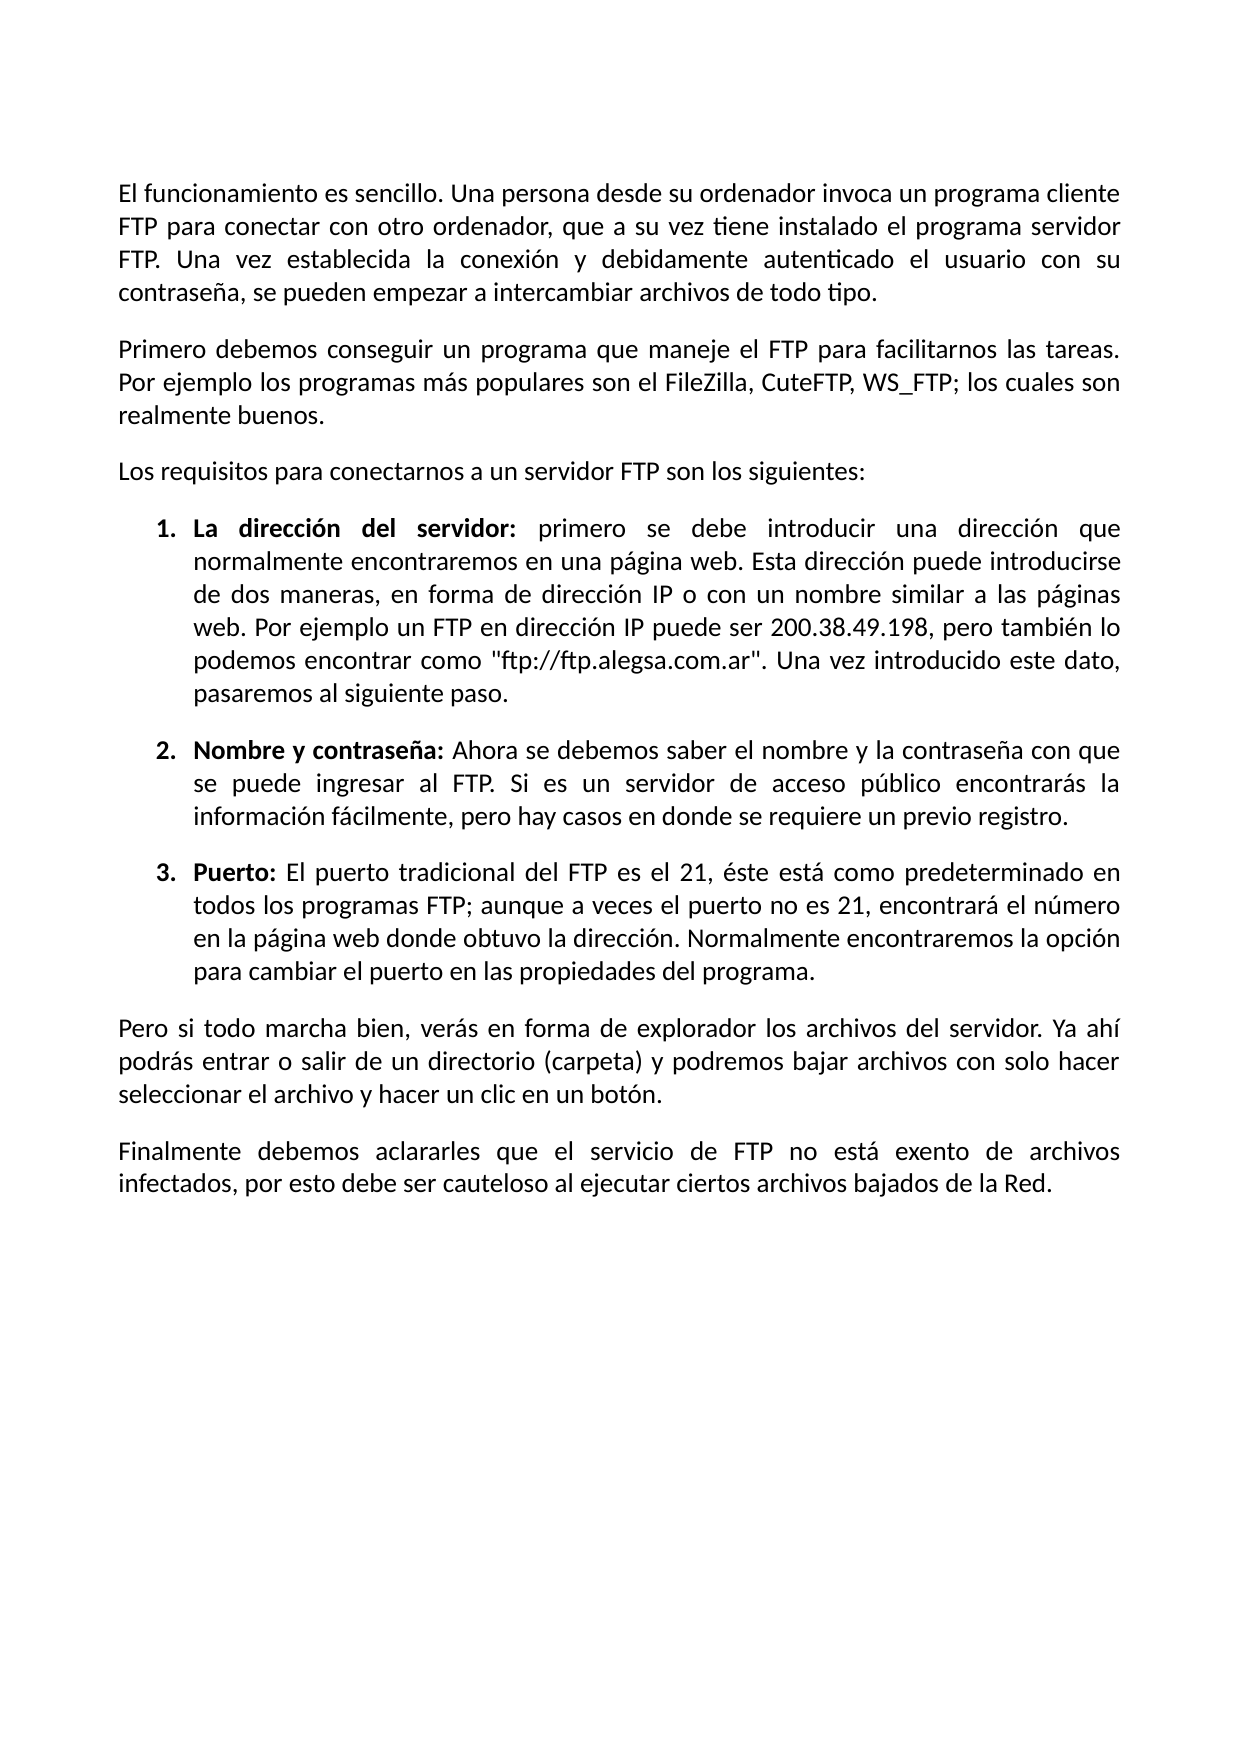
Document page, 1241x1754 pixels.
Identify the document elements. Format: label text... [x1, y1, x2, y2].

list Puerto: El puerto tradicional del FTP es el 21, éste está como predeterminado en todos los programas FTP; aunque a veces el puerto no es 21, encontrará el número en la página web donde obtuvo la dirección. Normalmente encontraremos la opción para cambiar el puerto en las propiedades del programa. [156, 855, 1122, 987]
text Primero debemos conseguir un programa que maneje el FTP para facilitarnos las tareas. Por ejemplo los programas más populares son el FileZilla, CuteFTP, WS_FTP; los cuales son realmente buenos. [118, 332, 1122, 431]
list La dirección del servidor: primero se debe introducir una dirección que normalmente encontraremos en una página web. Esta dirección puede introducirse de dos maneras, en forma de dirección IP o con un nombre similar a las páginas web. Por ejemplo un FTP en dirección IP puede ser 200.38.49.198, pero también lo podemos encontrar como "ftp://ftp.alegsa.com.ar". Una vez introducido este dato, pasaremos al siguiente paso. [156, 511, 1122, 709]
list Finalmente debemos aclararles que el servicio de FTP no está exento de archivos infectados, por esto debe ser cauteloso al ejecutar ciertos archivos bajados de la Red. [81, 1134, 1122, 1200]
text El funcionamiento es sencillo. Una persona desde su ordenador invoca un programa cliente FTP para conectar con otro ordenador, que a su vez tiene instalado el programa servidor FTP. Una vez establecida la conexión y debidamente autenticado el usuario con su contraseña, se pueden empezar a intercambiar archivos de todo tipo. [118, 176, 1122, 308]
list Pero si todo marcha bien, verás en forma de explorador los archivos del servidor. Ya ahí podrás entrar o salir de un directorio (carpeta) y podremos bajar archivos con solo hacer seleccionar el archivo y hacer un clic en un botón. [81, 1011, 1122, 1110]
list Nombre y contraseña: Ahora se debemos saber el nombre y la contraseña con que se puede ingresar al FTP. Si es un servidor de acceso público encontrarás la información fácilmente, pero hay casos en donde se requiere un previo registro. [156, 733, 1122, 832]
text Los requisitos para conectarnos a un servidor FTP son los siguientes: [118, 454, 1122, 488]
